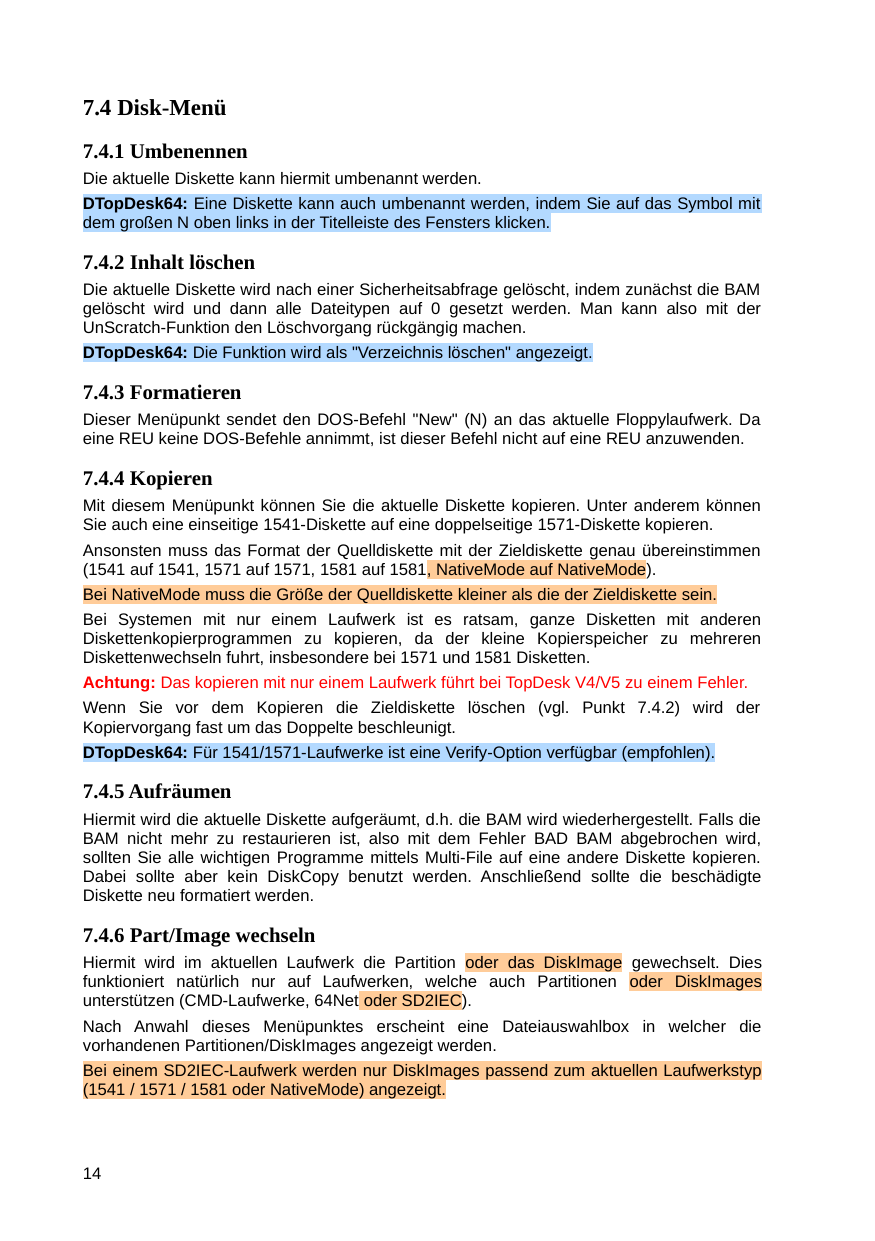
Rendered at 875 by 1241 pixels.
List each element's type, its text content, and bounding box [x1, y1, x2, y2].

text DTopDesk64: Die Funktion wird als "Verzeichnis löschen" angezeigt. [593, 343, 762, 362]
text Hiermit wird im aktuellen Laufwerk die Partition oder das DiskImage gewechselt. Dies funktioniert natürlich nur auf Laufwerken, welche auch Partitionen oder DiskImages unterstützen (CMD-Laufwerke, 64Net oder SD2IEC). [83, 953, 762, 1010]
text Die aktuelle Diskette kann hiermit umbenannt werden. [83, 168, 762, 188]
text Bei NativeMode muss die Größe der Quelldiskette kleiner als die der Zieldiskette sein. [83, 584, 762, 604]
subtitle 7.4.3 Formatieren [83, 380, 762, 404]
text Nach Anwahl dieses Menüpunktes erscheint eine Dateiauswahlbox in welcher die vorhandenen Partitionen/DiskImages angezeigt werden. [83, 1016, 762, 1055]
text Hiermit wird die aktuelle Diskette aufgeräumt, d.h. die BAM wird wiederhergestellt. Falls die BAM nicht mehr zu restaurieren ist, also mit dem Fehler BAD BAM abgebrochen wird, sollten Sie alle wichtigen Programme mittels Multi-File auf eine andere Diskette kopieren. Dabei sollte aber kein DiskCopy benutzt werden. Anschließend sollte die beschädigte Diskette neu formatiert werden. [83, 809, 762, 905]
subtitle 7.4.5 Aufräumen [83, 779, 762, 803]
subtitle 7.4.1 Umbenennen [83, 138, 762, 163]
text Bei Systemen mit nur einem Laufwerk ist es ratsam, ganze Disketten mit anderen Diskettenkopierprogrammen zu kopieren, da der kleine Kopierspeicher zu mehreren Diskettenwechseln fuhrt, insbesondere bei 1571 und 1581 Disketten. [83, 610, 762, 667]
text Mit diesem Menüpunkt können Sie die aktuelle Diskette kopieren. Unter anderem können Sie auch eine einseitige 1541-Diskette auf eine doppelseitige 1571-Diskette kopieren. [83, 496, 762, 534]
subtitle 7.4.6 Part/Image wechseln [83, 923, 762, 947]
text Achtung: Das kopieren mit nur einem Laufwerk führt bei TopDesk V4/V5 zu einem Fehler. [83, 673, 762, 692]
text Bei einem SD2IEC-Laufwerk werden nur DiskImages passend zum aktuellen Laufwerkstyp (1541 / 1571 / 1581 oder NativeMode) angezeigt. [446, 1080, 762, 1099]
subtitle 7.4 Disk-Menü [83, 94, 762, 121]
text Ansonsten muss das Format der Quelldiskette mit der Zieldiskette genau übereinstimmen (1541 auf 1541, 1571 auf 1571, 1581 auf 1581, NativeMode auf NativeMode). [83, 540, 762, 579]
subtitle 7.4.2 Inhalt löschen [83, 250, 762, 274]
text Wenn Sie vor dem Kopieren die Zieldiskette löschen (vgl. Punkt 7.4.2) wird der Kopiervorgang fast um das Doppelte beschleunigt. [83, 698, 762, 737]
text DTopDesk64: Eine Diskette kann auch umbenannt werden, indem Sie auf das Symbol mit dem großen N oben links in der Titelleiste des Fensters klicken. [551, 213, 762, 232]
subtitle 7.4.4 Kopieren [83, 466, 762, 490]
text DTopDesk64: Für 1541/1571-Laufwerke ist eine Verify-Option verfügbar (empfohlen). [83, 742, 762, 762]
text Dieser Menüpunkt sendet den DOS-Befehl "New" (N) an das aktuelle Floppylaufwerk. Da eine REU keine DOS-Befehle annimmt, ist dieser Befehl nicht auf eine REU anzuwenden. [83, 410, 762, 448]
text Die aktuelle Diskette wird nach einer Sicherheitsabfrage gelöscht, indem zunächst die BAM gelöscht wird und dann alle Dateitypen auf 0 gesetzt werden. Man kann also mit der UnScratch-Funktion den Löschvorgang rückgängig machen. [83, 280, 762, 337]
